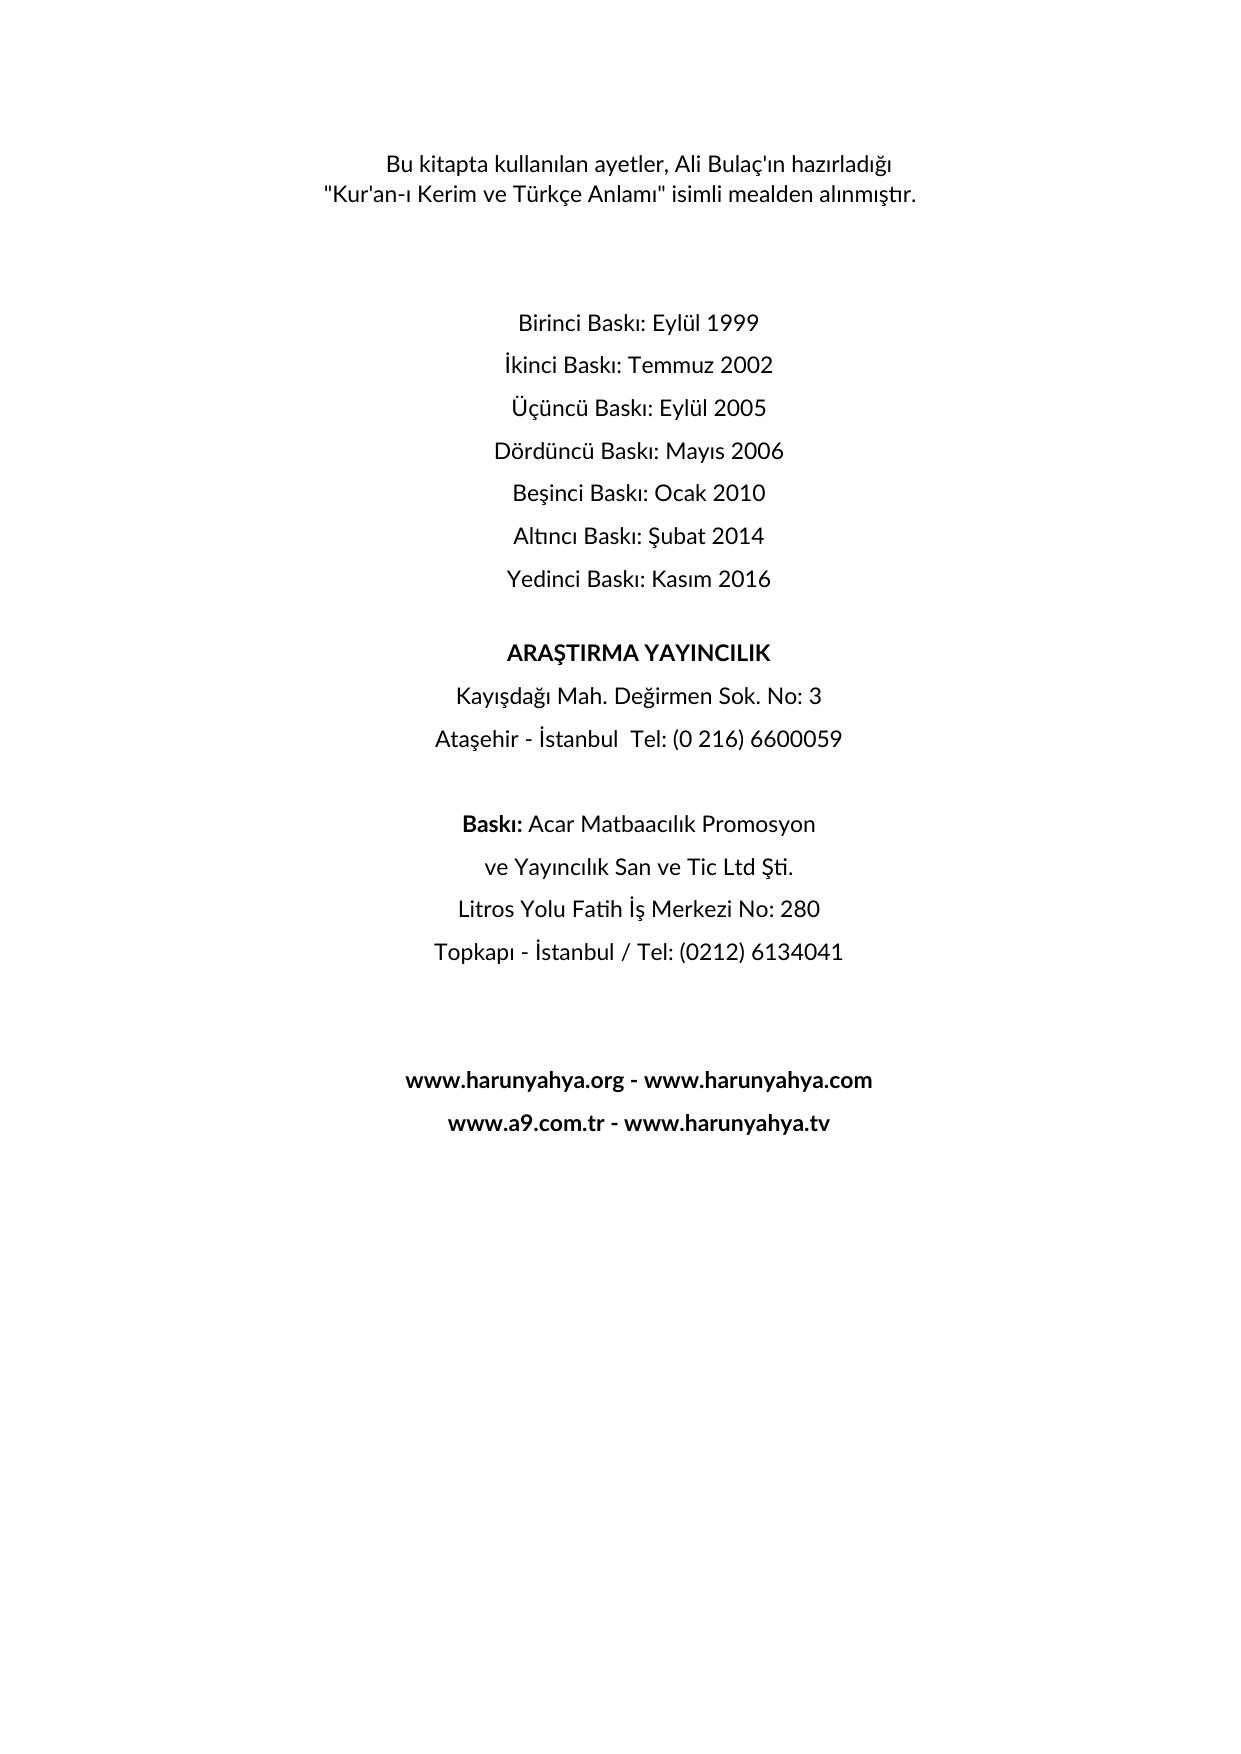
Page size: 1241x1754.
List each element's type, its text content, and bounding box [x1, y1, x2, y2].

text Dördüncü Baskı: Mayıs 2006 [75, 436, 1165, 464]
text ve Yayıncılık San ve Tic Ltd Şti. [75, 852, 1165, 880]
text Ataşehir - İstanbul Tel: (0 216) 6600059 [75, 724, 1165, 752]
text www.harunyahya.org - www.harunyahya.com [75, 1066, 1165, 1093]
text Yedinci Baskı: Kasım 2016 [75, 564, 1165, 592]
text www.a9.com.tr - www.harunyahya.tv [75, 1109, 1165, 1136]
text Birinci Baskı: Eylül 1999 [75, 308, 1165, 336]
text Baskı: Acar Matbaacılık Promosyon [75, 810, 1165, 837]
text Bu kitapta kullanılan ayetler, Ali Bulaç'ın hazırladığı "Kur'an-ı Kerim ve Türkçe Anlamı" isimli mealden alınmıştır. [75, 150, 1165, 208]
text ARAŞTIRMA YAYINCILIK [75, 639, 1165, 666]
text İkinci Baskı: Temmuz 2002 [75, 351, 1165, 378]
text Kayışdağı Mah. Değirmen Sok. No: 3 [75, 682, 1165, 709]
text Topkapı - İstanbul / Tel: (0212) 6134041 [75, 938, 1165, 965]
text Litros Yolu Fatih İş Merkezi No: 280 [75, 895, 1165, 923]
text Üçüncü Baskı: Eylül 2005 [75, 394, 1165, 421]
text Altıncı Baskı: Şubat 2014 [75, 522, 1165, 549]
text Beşinci Baskı: Ocak 2010 [75, 479, 1165, 507]
